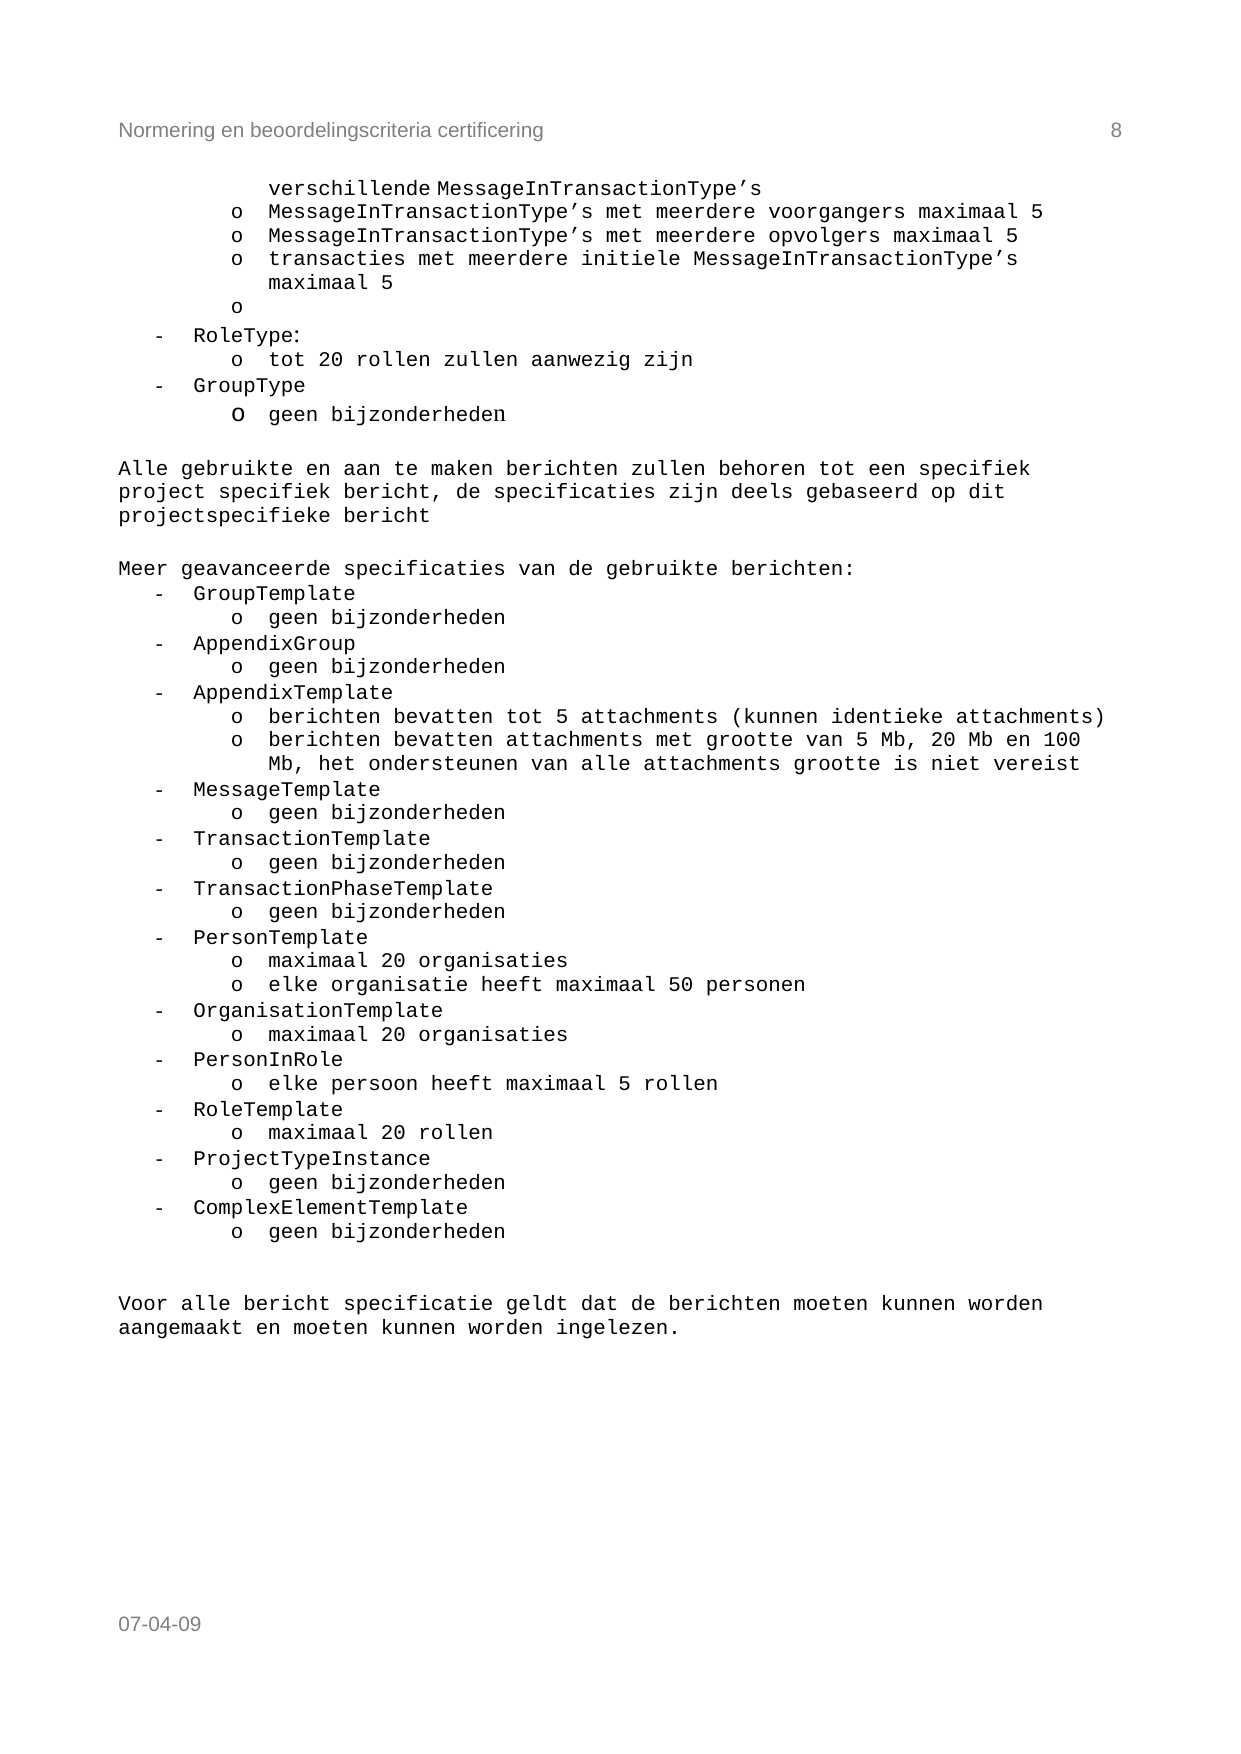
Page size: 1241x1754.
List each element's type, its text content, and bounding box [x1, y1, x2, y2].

list elke organisatie heeft maximaal 50 personen [231, 974, 1122, 998]
list AppendixTemplate [156, 680, 1122, 706]
list MessageInTransactionType’s met meerdere opvolgers maximaal 5 [231, 225, 1122, 248]
list ProjectTypeInstance [156, 1146, 1122, 1172]
list elke persoon heeft maximaal 5 rollen [231, 1073, 1122, 1097]
list ComplexElementTemplate [156, 1195, 1122, 1221]
list OrganisationTemplate [156, 998, 1122, 1023]
list berichten bevatten tot 5 attachments (kunnen identieke attachments) [231, 706, 1122, 729]
list geen bijzonderheden [231, 802, 1122, 826]
list RoleType: [156, 319, 1122, 349]
list TransactionPhaseTemplate [156, 875, 1122, 901]
text Voor alle bericht specificatie geldt dat de berichten moeten kunnen worden aangemaakt en moeten kunnen worden ingelezen. [118, 1293, 1122, 1341]
list geen bijzonderheden [231, 656, 1122, 680]
list PersonTemplate [156, 925, 1122, 951]
list berichten bevatten attachments met grootte van 5 Mb, 20 Mb en 100 Mb, het ondersteunen van alle attachments grootte is niet vereist [231, 729, 1122, 777]
list PersonInRole [156, 1047, 1122, 1073]
list geen bijzonderheden [231, 398, 1122, 429]
list maximaal 20 organisaties [231, 951, 1122, 974]
text Meer geavanceerde specificaties van de gebruikte berichten: [118, 558, 1122, 581]
list RoleTemplate [156, 1097, 1122, 1122]
list maximaal 20 organisaties [231, 1023, 1122, 1047]
text Alle gebruikte en aan te maken berichten zullen behoren tot een specifiek project specifiek bericht, de specificaties zijn deels gebaseerd op dit projectspecifieke bericht [118, 458, 1122, 529]
list GroupType [156, 373, 1122, 398]
list maximaal 20 rollen [231, 1122, 1122, 1146]
list verschillende MessageInTransactionType’s [231, 172, 1122, 201]
list MessageInTransactionType’s met meerdere voorgangers maximaal 5 [231, 201, 1122, 225]
list AppendixGroup [156, 631, 1122, 656]
list GroupTemplate [156, 581, 1122, 607]
list geen bijzonderheden [231, 1221, 1122, 1245]
list geen bijzonderheden [231, 901, 1122, 925]
list MessageTemplate [156, 777, 1122, 802]
list geen bijzonderheden [231, 1172, 1122, 1195]
list transacties met meerdere initiele MessageInTransactionType’s maximaal 5 [231, 248, 1122, 296]
list geen bijzonderheden [231, 607, 1122, 631]
list tot 20 rollen zullen aanwezig zijn [231, 349, 1122, 373]
list TransactionTemplate [156, 826, 1122, 852]
list geen bijzonderheden [231, 852, 1122, 875]
